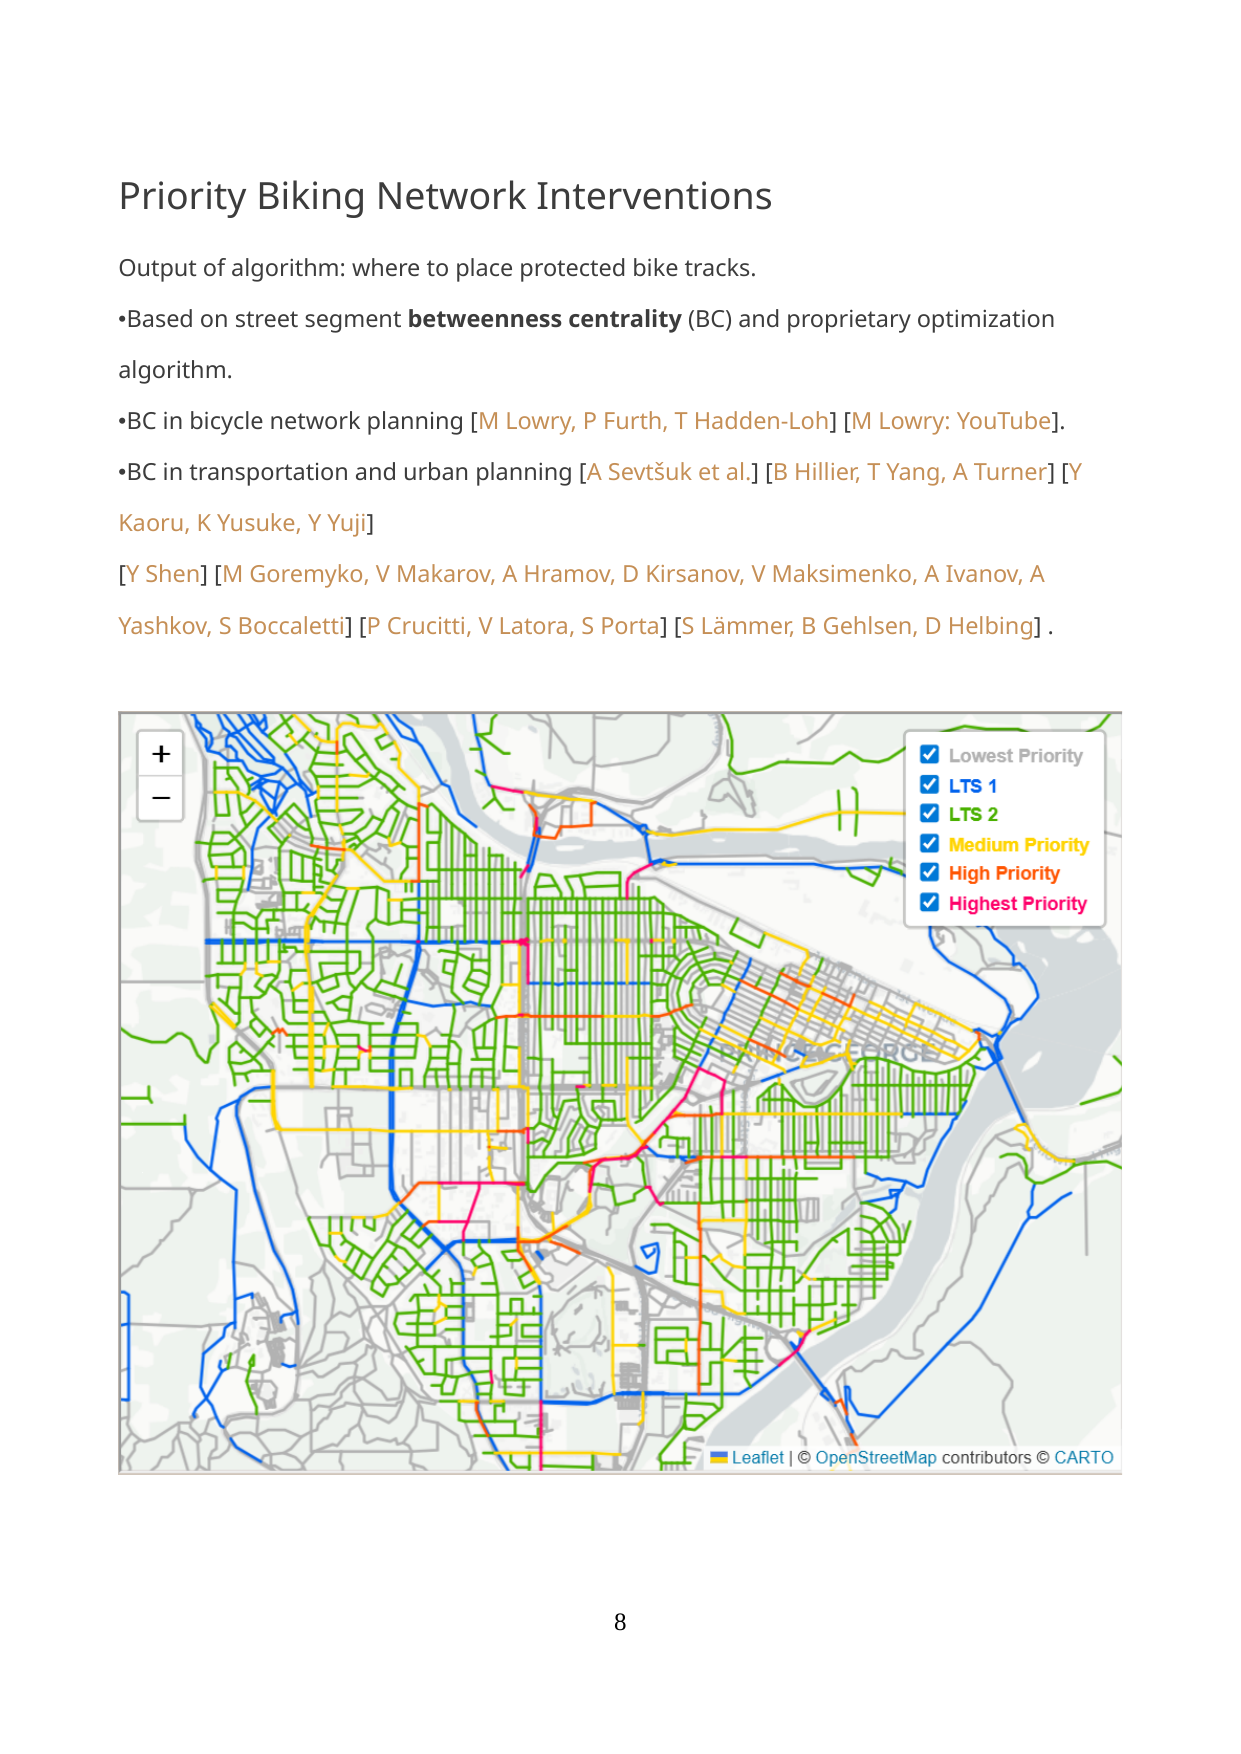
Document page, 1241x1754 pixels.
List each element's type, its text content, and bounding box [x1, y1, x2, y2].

subtitle Priority Biking Network Interventions [118, 169, 1122, 220]
list Based on street segment betweenness centrality (BC) and proprietary optimization algorithm. [118, 302, 1122, 385]
list BC in transportation and urban planning [A Sevtšuk et al.] [B Hillier, T Yang, A Turner] [Y Kaoru, K Yusuke, Y Yuji] [118, 456, 1122, 539]
list BC in bicycle network planning [M Lowry, P Furth, T Hadden-Loh] [M Lowry: YouTube]. [118, 404, 1122, 436]
list [Y Shen] [M Goremyko, V Makarov, A Hramov, D Kirsanov, V Maksimenko, A Ivanov, A Yashkov, S Boccaletti] [P Crucitti, V Latora, S Porta] [S Lämmer, B Gehlsen, D Helbing] . [118, 558, 1122, 641]
picture [118, 711, 1123, 1475]
text Output of algorithm: where to place protected bike tracks. [118, 251, 1122, 283]
